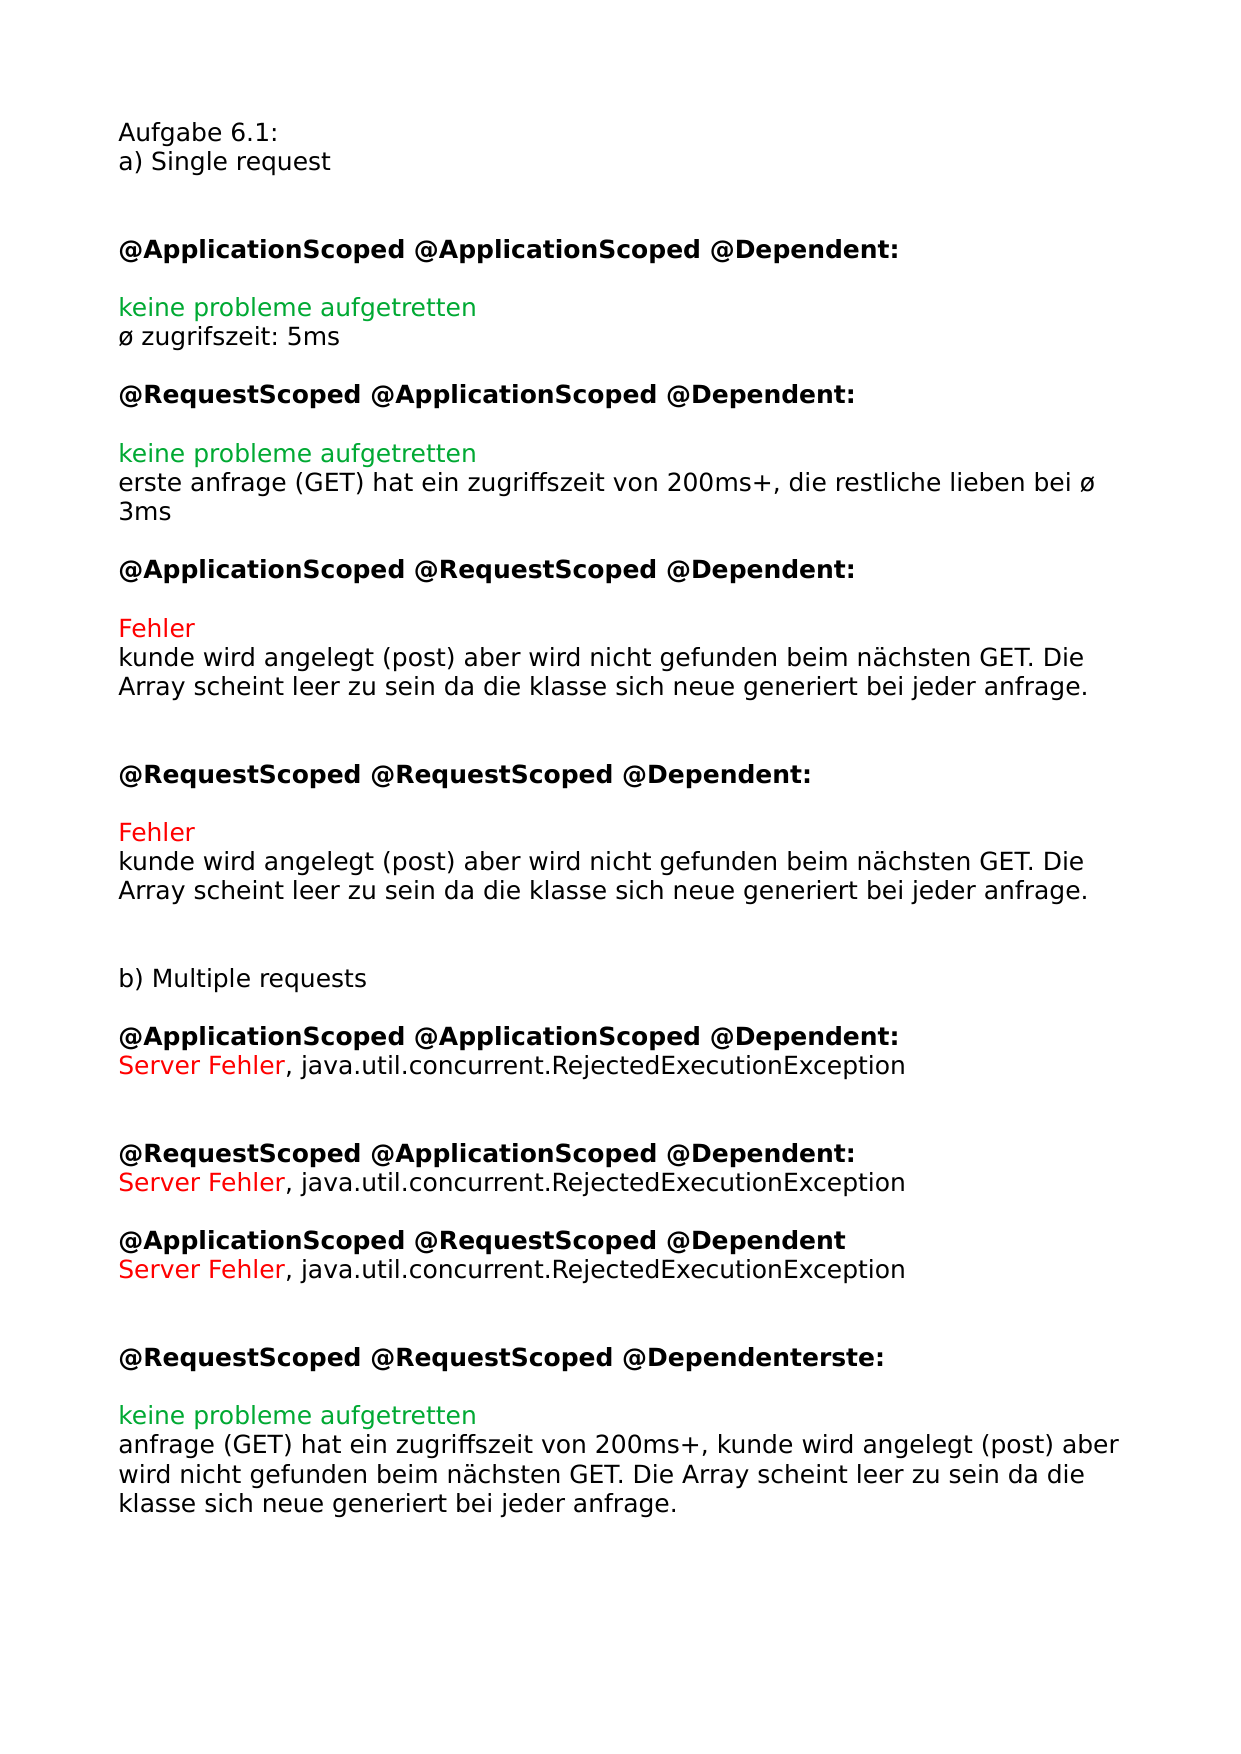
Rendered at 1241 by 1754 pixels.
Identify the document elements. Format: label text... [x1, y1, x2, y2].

text kunde wird angelegt (post) aber wird nicht gefunden beim nächsten GET. Die Array scheint leer zu sein da die klasse sich neue generiert bei jeder anfrage. [118, 643, 1122, 701]
text Fehler [118, 614, 1122, 643]
text @RequestScoped @ApplicationScoped @Dependent: [118, 1139, 1122, 1168]
text keine probleme aufgetretten [118, 1401, 1122, 1431]
text b) Multiple requests [118, 964, 1122, 993]
text anfrage (GET) hat ein zugriffszeit von 200ms+, kunde wird angelegt (post) aber wird nicht gefunden beim nächsten GET. Die Array scheint leer zu sein da die klasse sich neue generiert bei jeder anfrage. [118, 1431, 1122, 1518]
text Server Fehler, java.util.concurrent.RejectedExecutionException [118, 1168, 1122, 1197]
text kunde wird angelegt (post) aber wird nicht gefunden beim nächsten GET. Die Array scheint leer zu sein da die klasse sich neue generiert bei jeder anfrage. [118, 847, 1122, 906]
text keine probleme aufgetretten [118, 293, 1122, 322]
text Server Fehler, java.util.concurrent.RejectedExecutionException [118, 1256, 1122, 1285]
text a) Single request [118, 147, 1122, 176]
text erste anfrage (GET) hat ein zugriffszeit von 200ms+, die restliche lieben bei ø 3ms [118, 468, 1122, 526]
text @RequestScoped @ApplicationScoped @Dependent: [118, 381, 1122, 410]
text @RequestScoped @RequestScoped @Dependent: [118, 760, 1122, 789]
text @ApplicationScoped @ApplicationScoped @Dependent: [118, 235, 1122, 264]
text @ApplicationScoped @RequestScoped @Dependent [118, 1226, 1122, 1256]
text Aufgabe 6.1: [118, 118, 1122, 147]
text @ApplicationScoped @RequestScoped @Dependent: [118, 556, 1122, 585]
text @RequestScoped @RequestScoped @Dependenterste: [118, 1343, 1122, 1372]
text ø zugrifszeit: 5ms [118, 322, 1122, 351]
text @ApplicationScoped @ApplicationScoped @Dependent: [118, 1022, 1122, 1051]
text Fehler [118, 818, 1122, 847]
text Server Fehler, java.util.concurrent.RejectedExecutionException [118, 1051, 1122, 1081]
text keine probleme aufgetretten [118, 439, 1122, 468]
